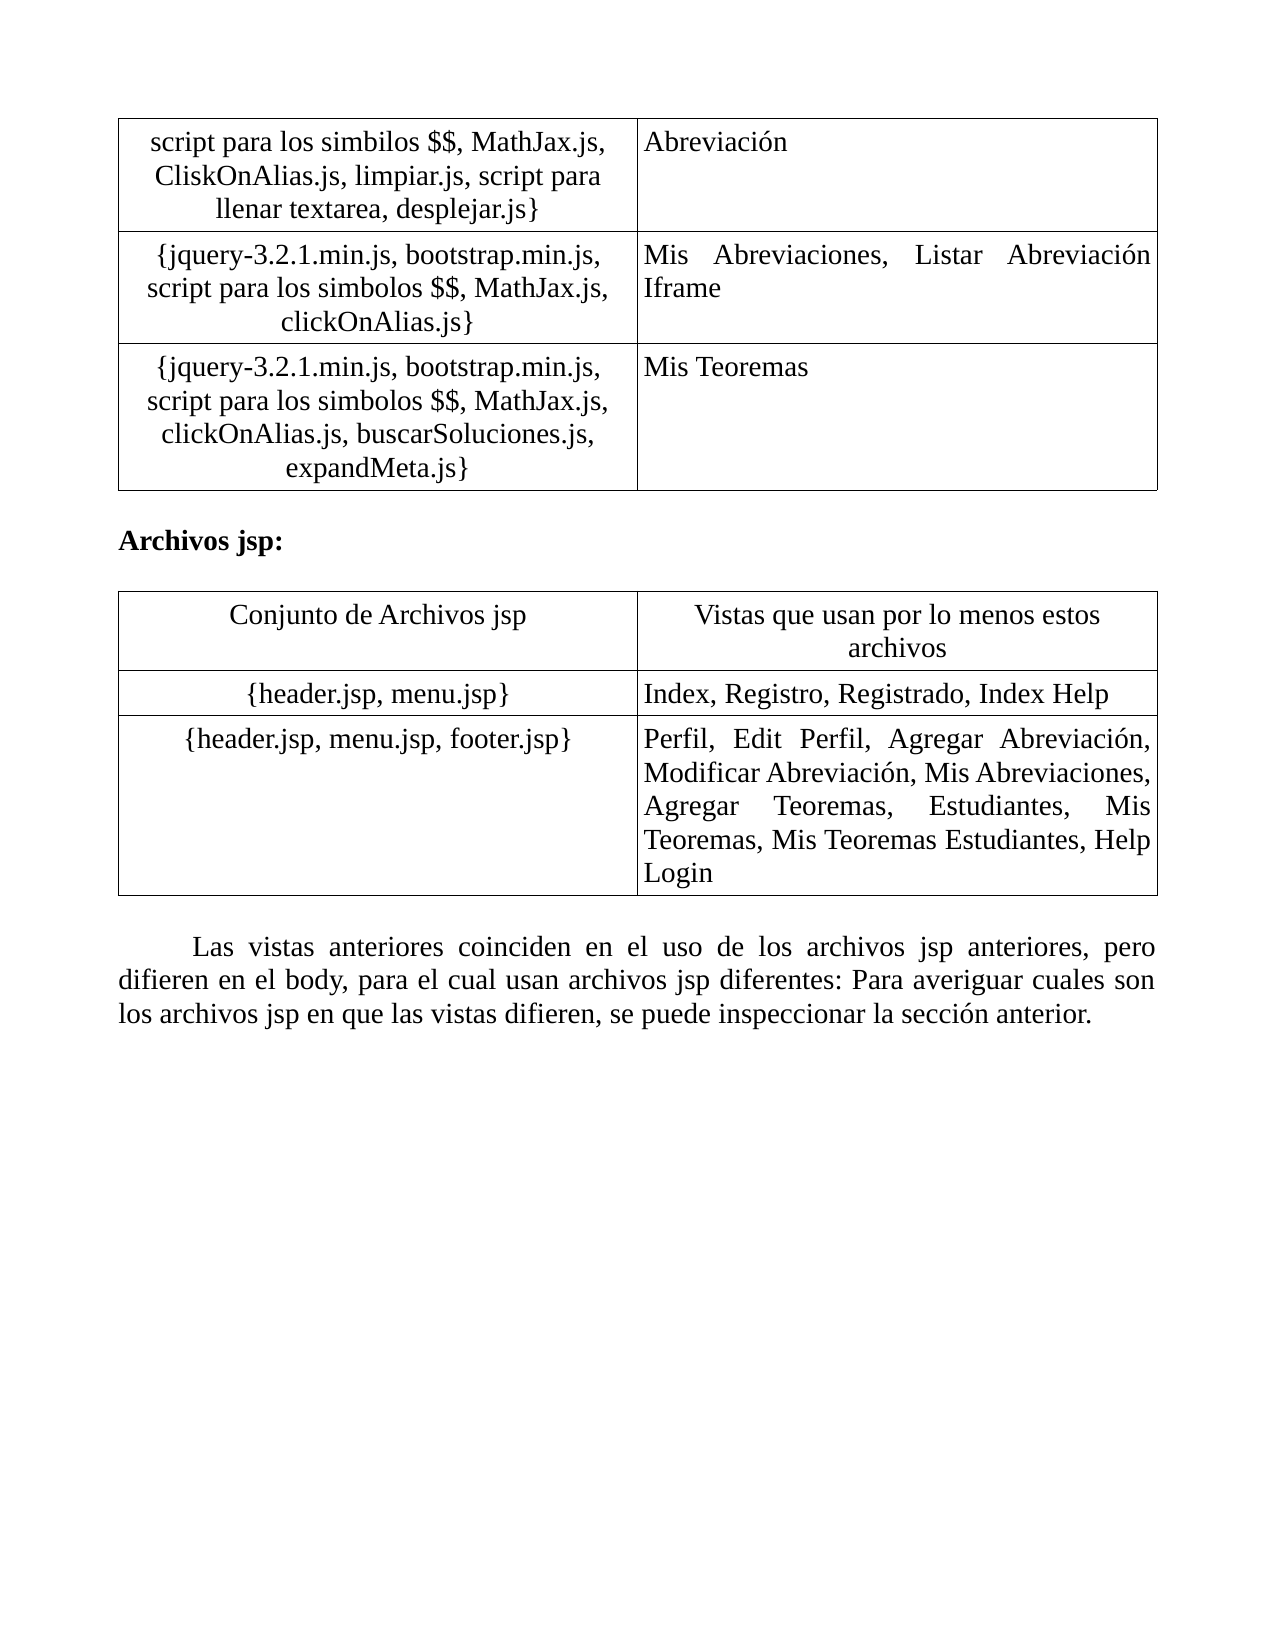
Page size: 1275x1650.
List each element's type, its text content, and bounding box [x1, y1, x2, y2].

text Archivos jsp: [118, 523, 1157, 557]
table_cell {jquery-3.2.1.min.js, bootstrap.min.js, script para los simbolos $$, MathJax.js, clickOnAlias.js} [119, 232, 637, 343]
text Las vistas anteriores coinciden en el uso de los archivos jsp anteriores, pero difieren en el body, para el cual usan archivos jsp diferentes: Para averiguar cuales son los archivos jsp en que las vistas difieren, se puede inspeccionar la sección anterior. [118, 929, 1157, 1029]
table_cell {jquery-3.2.1.min.js, bootstrap.min.js, script para los simbolos $$, MathJax.js, clickOnAlias.js, buscarSoluciones.js, expandMeta.js} [119, 344, 637, 489]
table_cell {header.jsp, menu.jsp, footer.jsp} [119, 716, 637, 895]
table_cell Perfil, Edit Perfil, Agregar Abreviación, Modificar Abreviación, Mis Abreviaciones, Agregar Teoremas, Estudiantes, Mis Teoremas, Mis Teoremas Estudiantes, Help Login [638, 716, 1157, 895]
table_cell Abreviación [638, 119, 1157, 231]
table_cell {header.jsp, menu.jsp} [119, 671, 637, 715]
table_cell Mis Abreviaciones, Listar Abreviación Iframe [638, 232, 1157, 343]
table_header Vistas que usan por lo menos estos archivos [638, 592, 1157, 670]
table_header Conjunto de Archivos jsp [119, 592, 637, 670]
table_cell Mis Teoremas [638, 344, 1157, 489]
table_cell Index, Registro, Registrado, Index Help [638, 671, 1157, 715]
table_cell script para los simbilos $$, MathJax.js, CliskOnAlias.js, limpiar.js, script para llenar textarea, desplejar.js} [119, 119, 637, 231]
